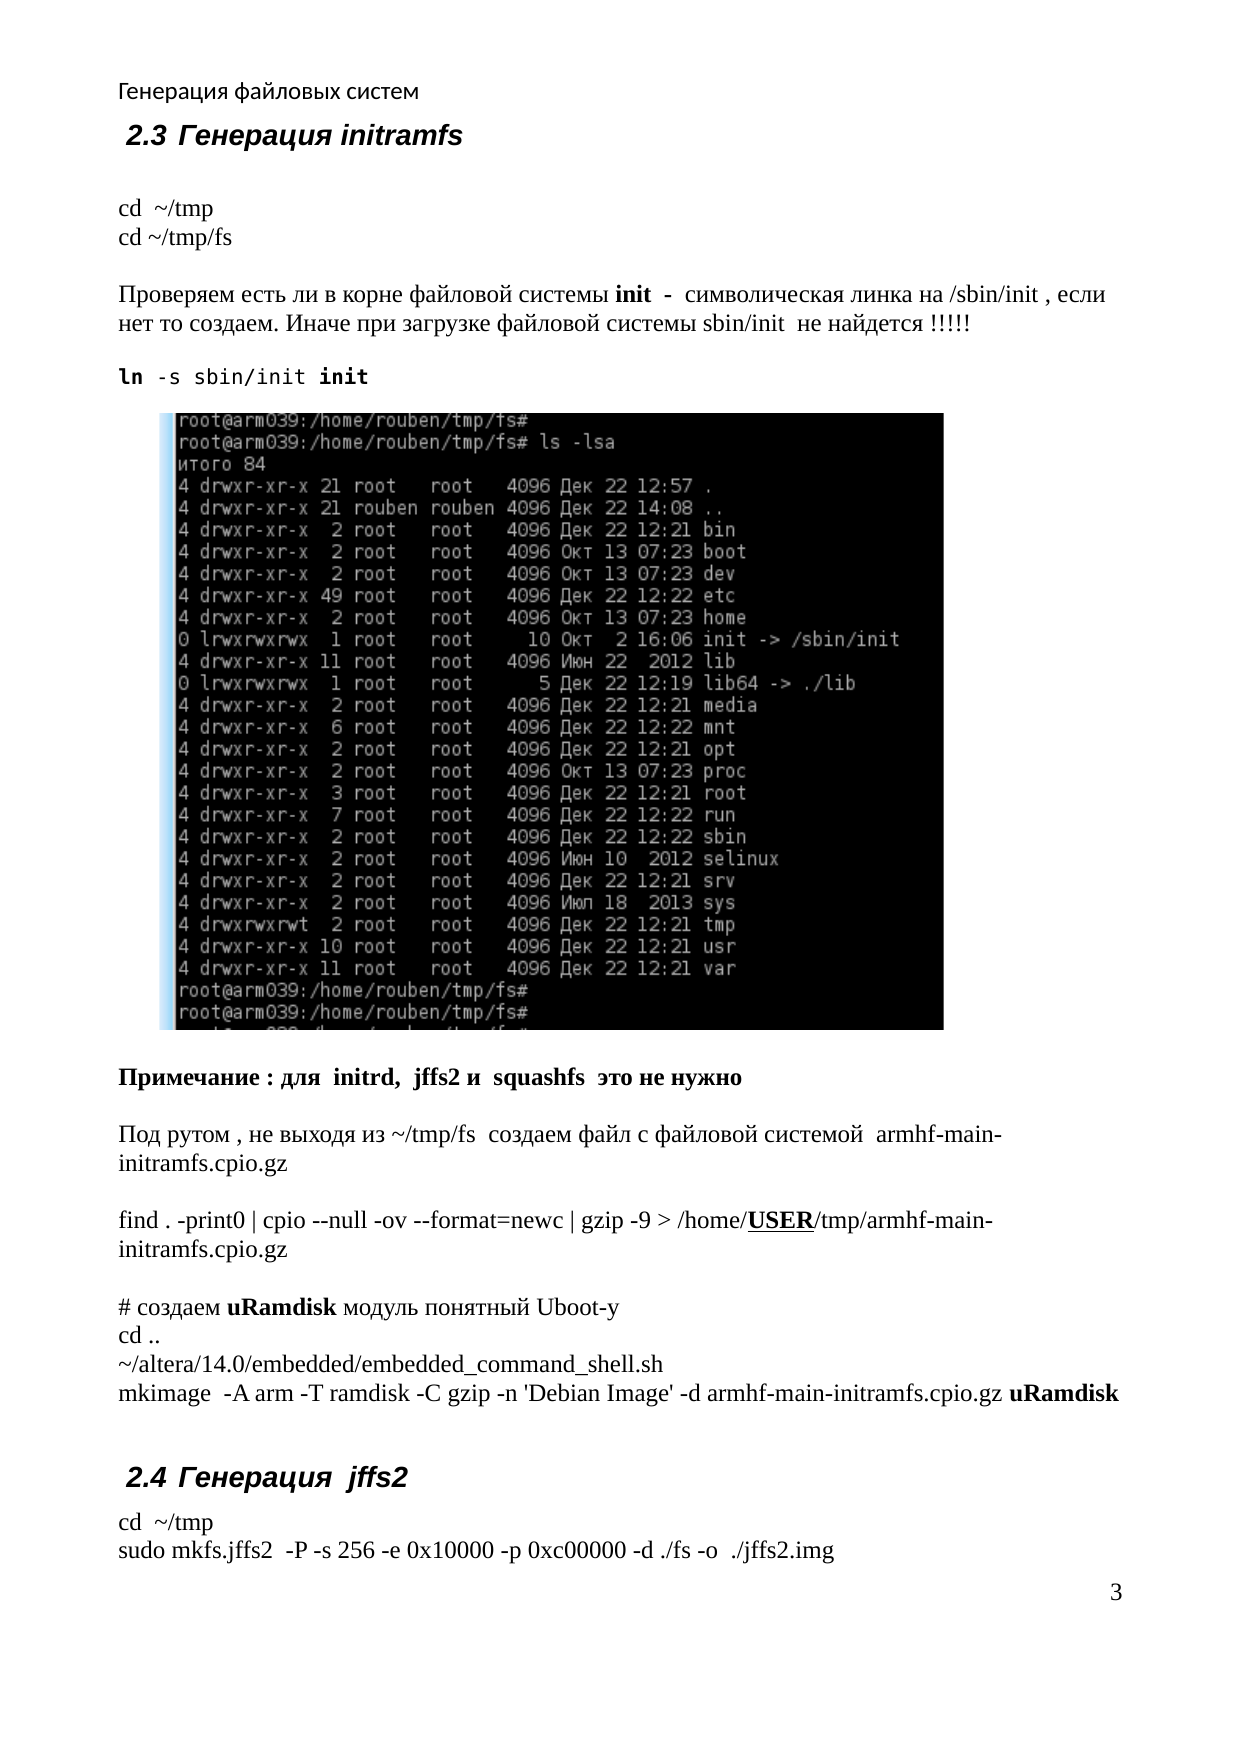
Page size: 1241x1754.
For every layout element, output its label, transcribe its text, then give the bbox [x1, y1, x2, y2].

text cd .. [118, 1321, 1122, 1349]
text cd ~/tmp [118, 193, 1122, 222]
text mkimage -A arm -T ramdisk -C gzip -n 'Debian Image' -d armhf-main-initramfs.cpio.gz uRamdisk [118, 1378, 1122, 1407]
text cd ~/tmp [118, 1507, 1122, 1535]
subtitle Генерация initramfs [118, 118, 1122, 152]
text Проверяем есть ли в корне файловой системы init - символическая линка на /sbin/init , если нет то создаем. Иначе при загрузке файловой системы sbin/init не найдется !!!!! [118, 279, 1122, 337]
text cd ~/tmp/fs [118, 222, 1122, 250]
text sudo mkfs.jffs2 -P -s 256 -e 0x10000 -p 0xc00000 -d ./fs -o ./jffs2.img [118, 1535, 1122, 1564]
text Под рутом , не выходя из ~/tmp/fs создаем файл с файловой системой armhf-main-initramfs.cpio.gz [118, 1119, 1122, 1177]
subtitle Генерация jffs2 [118, 1461, 1122, 1494]
text ~/altera/14.0/embedded/embedded_command_shell.sh [118, 1349, 1122, 1378]
text find . -print0 | cpio --null -ov --format=newc | gzip -9 > /home/USER/tmp/armhf-main-initramfs.cpio.gz [118, 1206, 1122, 1263]
text ln -s sbin/init init [118, 365, 1122, 390]
text Примечание : для initrd, jffs2 и squashfs это не нужно [118, 1062, 1122, 1091]
text # создаем uRamdisk модуль понятный Uboot-у [118, 1292, 1122, 1321]
